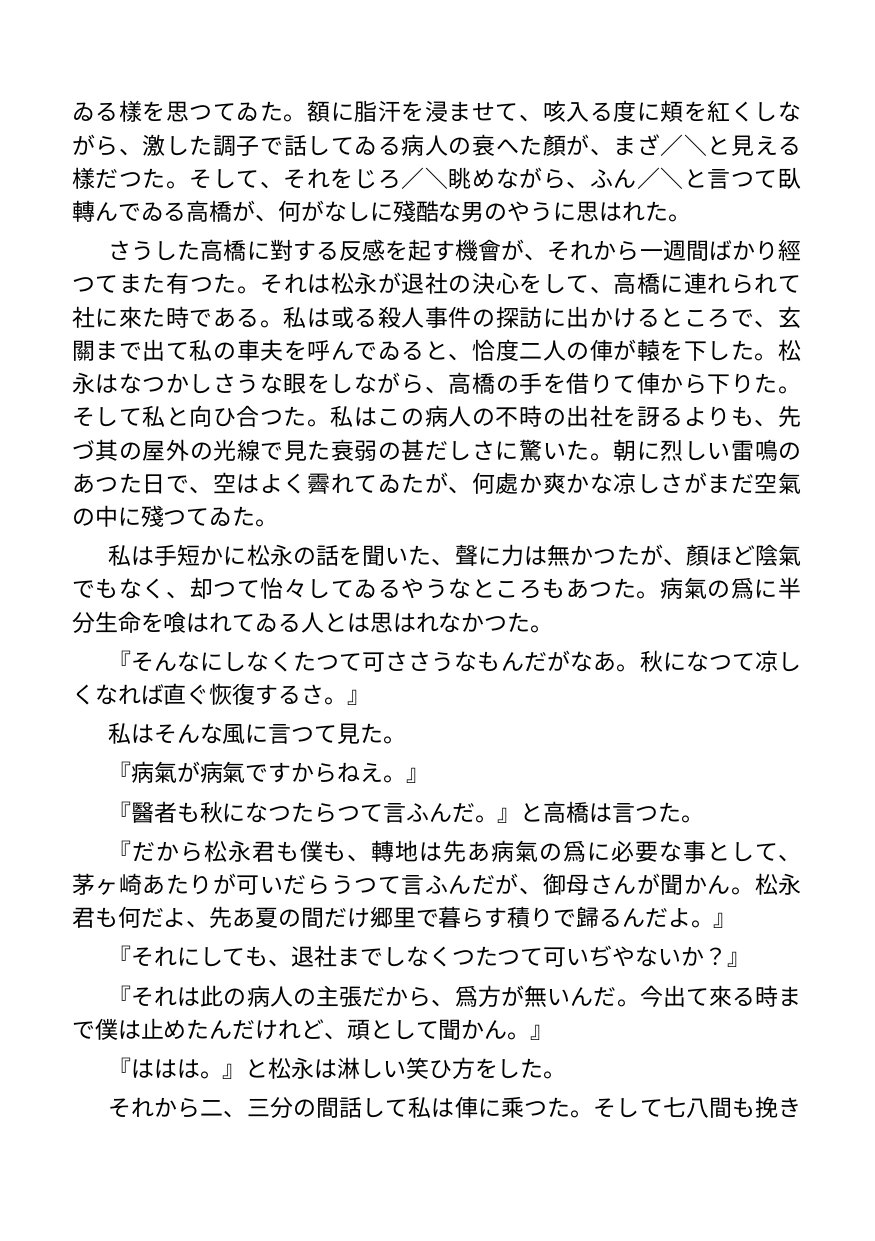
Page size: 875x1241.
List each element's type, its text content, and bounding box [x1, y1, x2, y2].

text ゐる樣を思つてゐた。額に脂汗を浸ませて、咳入る度に頬を紅くしながら、激した調子で話してゐる病人の衰へた顏が、まざ／＼と見える樣だつた。そして、それをじろ／＼眺めながら、ふん／＼と言つて臥轉んでゐる高橋が、何がなしに殘酷な男のやうに思はれた。 [72, 94, 802, 227]
text それから二、三分の間話して私は俥に乘つた。そして七八間も挽き [72, 1090, 802, 1123]
text 『それにしても、退社までしなくつたつて可いぢやないか？』 [72, 939, 802, 972]
text 『醫者も秋になつたらつて言ふんだ。』と高橋は言つた。 [72, 794, 802, 828]
text さうした高橋に對する反感を起す機會が、それから一週間ばかり經つてまた有つた。それは松永が退社の決心をして、高橋に連れられて社に來た時である。私は或る殺人事件の探訪に出かけるところで、玄關まで出て私の車夫を呼んでゐると、恰度二人の俥が轅を下した。松永はなつかしさうな眼をしながら、高橋の手を借りて俥から下りた。そして私と向ひ合つた。私はこの病人の不時の出社を訝るよりも、先づ其の屋外の光線で見た衰弱の甚だしさに驚いた。朝に烈しい雷鳴のあつた日で、空はよく霽れてゐたが、何處か爽かな凉しさがまだ空氣の中に殘つてゐた。 [72, 233, 802, 532]
text 『ははは。』と松永は淋しい笑ひ方をした。 [72, 1051, 802, 1084]
text 『それは此の病人の主張だから、爲方が無いんだ。今出て來る時まで僕は止めたんだけれど、頑として聞かん。』 [72, 978, 802, 1045]
text 私は手短かに松永の話を聞いた、聲に力は無かつたが、顏ほど陰氣でもなく、却つて怡々してゐるやうなところもあつた。病氣の爲に半分生命を喰はれてゐる人とは思はれなかつた。 [72, 538, 802, 638]
text 私はそんな風に言つて見た。 [72, 716, 802, 749]
text 『だから松永君も僕も、轉地は先あ病氣の爲に必要な事として、茅ヶ崎あたりが可いだらうつて言ふんだが、御母さんが聞かん。松永君も何だよ、先あ夏の間だけ郷里で暮らす積りで歸るんだよ。』 [72, 834, 802, 933]
text 『そんなにしなくたつて可ささうなもんだがなあ。秋になつて凉しくなれば直ぐ恢復するさ。』 [72, 644, 802, 710]
text 『病氣が病氣ですからねえ。』 [72, 755, 802, 788]
